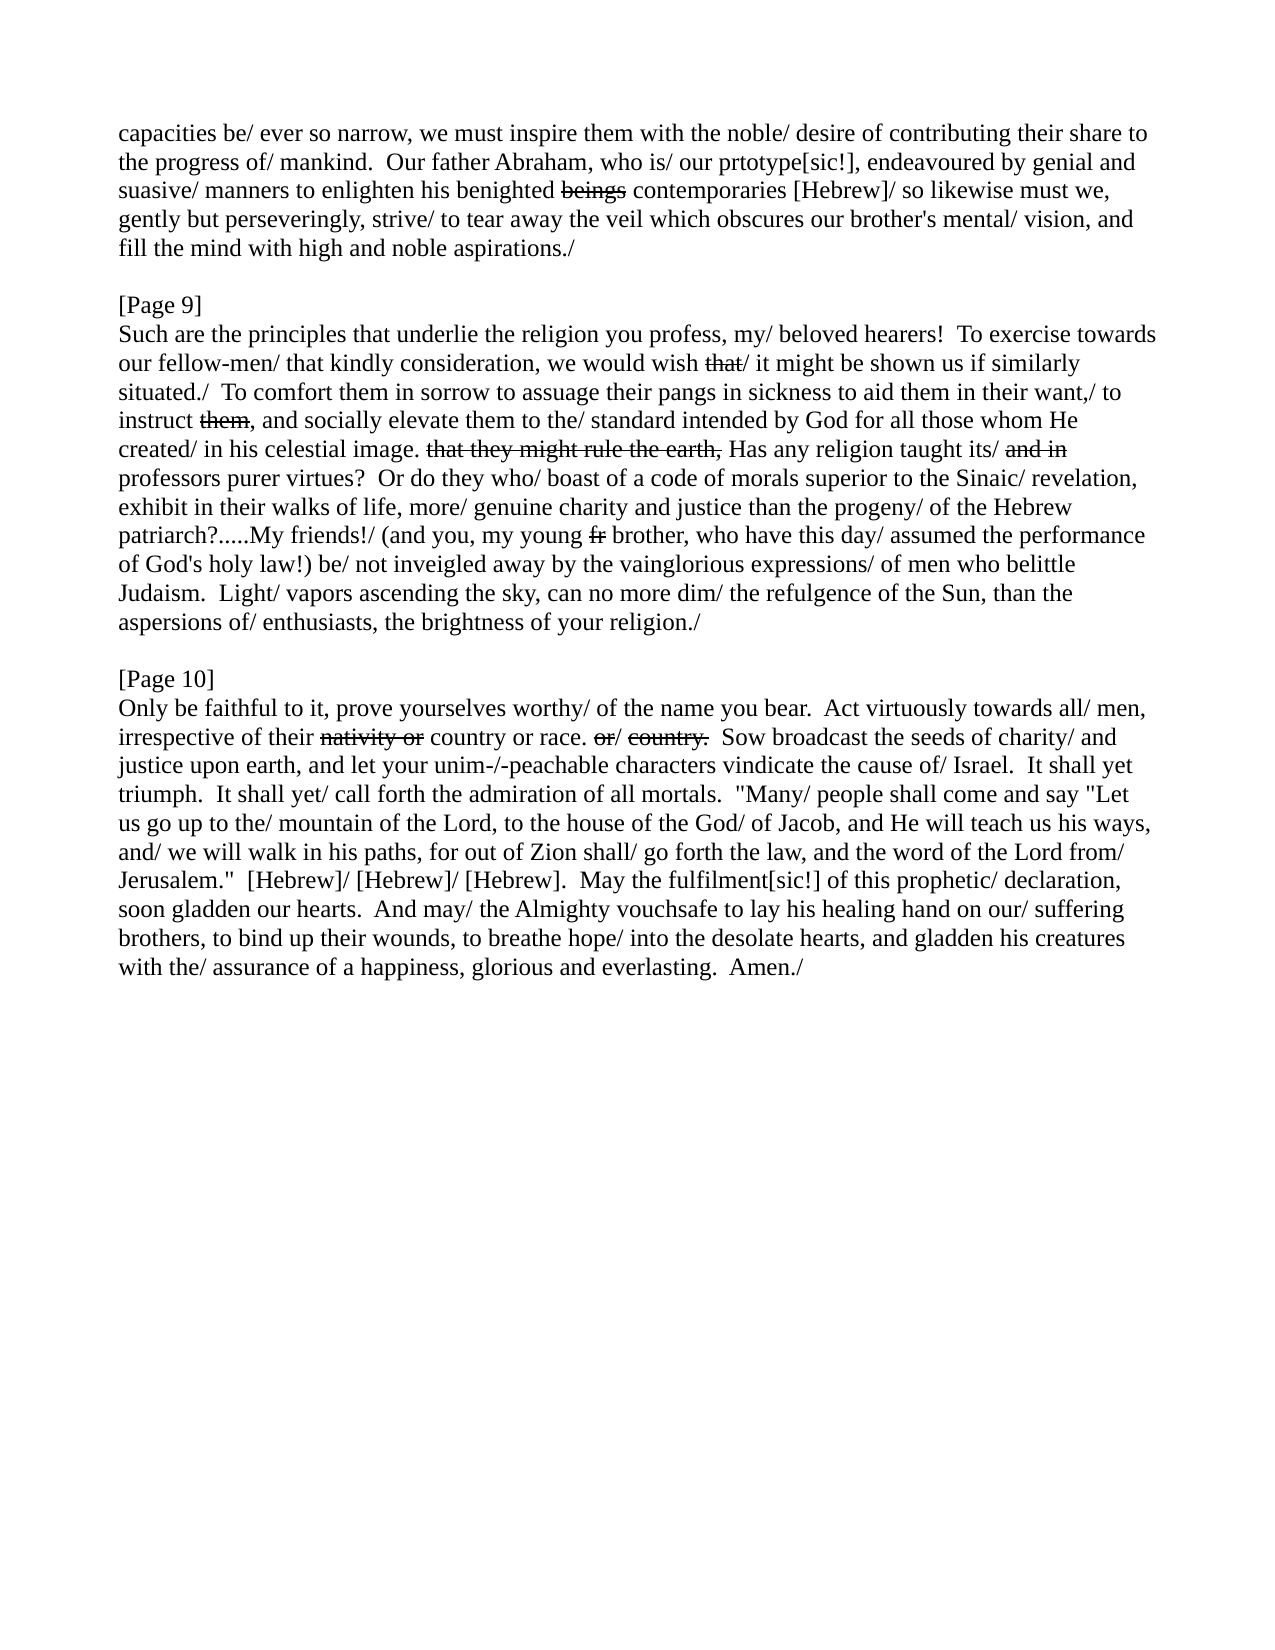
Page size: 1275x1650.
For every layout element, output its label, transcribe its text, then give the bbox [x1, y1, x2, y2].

text [Page 9] [118, 291, 1157, 319]
text [Page 10] [118, 664, 1157, 693]
text Only be faithful to it, prove yourselves worthy/ of the name you bear. Act virtuously towards all/ men, irrespective of their nativity or country or race. or/ country. Sow broadcast the seeds of charity/ and justice upon earth, and let your unim-/-peachable characters vindicate the cause of/ Israel. It shall yet triumph. It shall yet/ call forth the admiration of all mortals. "Many/ people shall come and say "Let us go up to the/ mountain of the Lord, to the house of the God/ of Jacob, and He will teach us his ways, and/ we will walk in his paths, for out of Zion shall/ go forth the law, and the word of the Lord from/ Jerusalem." [Hebrew]/ [Hebrew]/ [Hebrew]. May the fulfilment[sic!] of this prophetic/ declaration, soon gladden our hearts. And may/ the Almighty vouchsafe to lay his healing hand on our/ suffering brothers, to bind up their wounds, to breathe hope/ into the desolate hearts, and gladden his creatures with the/ assurance of a happiness, glorious and everlasting. Amen./ [118, 693, 1157, 981]
text Such are the principles that underlie the religion you profess, my/ beloved hearers! To exercise towards our fellow-men/ that kindly consideration, we would wish that/ it might be shown us if similarly situated./ To comfort them in sorrow to assuage their pangs in sickness to aid them in their want,/ to instruct them, and socially elevate them to the/ standard intended by God for all those whom He created/ in his celestial image. that they might rule the earth, Has any religion taught its/ and in professors purer virtues? Or do they who/ boast of a code of morals superior to the Sinaic/ revelation, exhibit in their walks of life, more/ genuine charity and justice than the progeny/ of the Hebrew patriarch?.....My friends!/ (and you, my young fr brother, who have this day/ assumed the performance of God's holy law!) be/ not inveigled away by the vainglorious expressions/ of men who belittle Judaism. Light/ vapors ascending the sky, can no more dim/ the refulgence of the Sun, than the aspersions of/ enthusiasts, the brightness of your religion./ [118, 319, 1157, 636]
text capacities be/ ever so narrow, we must inspire them with the noble/ desire of contributing their share to the progress of/ mankind. Our father Abraham, who is/ our prtotype[sic!], endeavoured by genial and suasive/ manners to enlighten his benighted beings contemporaries [Hebrew]/ so likewise must we, gently but perseveringly, strive/ to tear away the veil which obscures our brother's mental/ vision, and fill the mind with high and noble aspirations./ [118, 118, 1157, 262]
